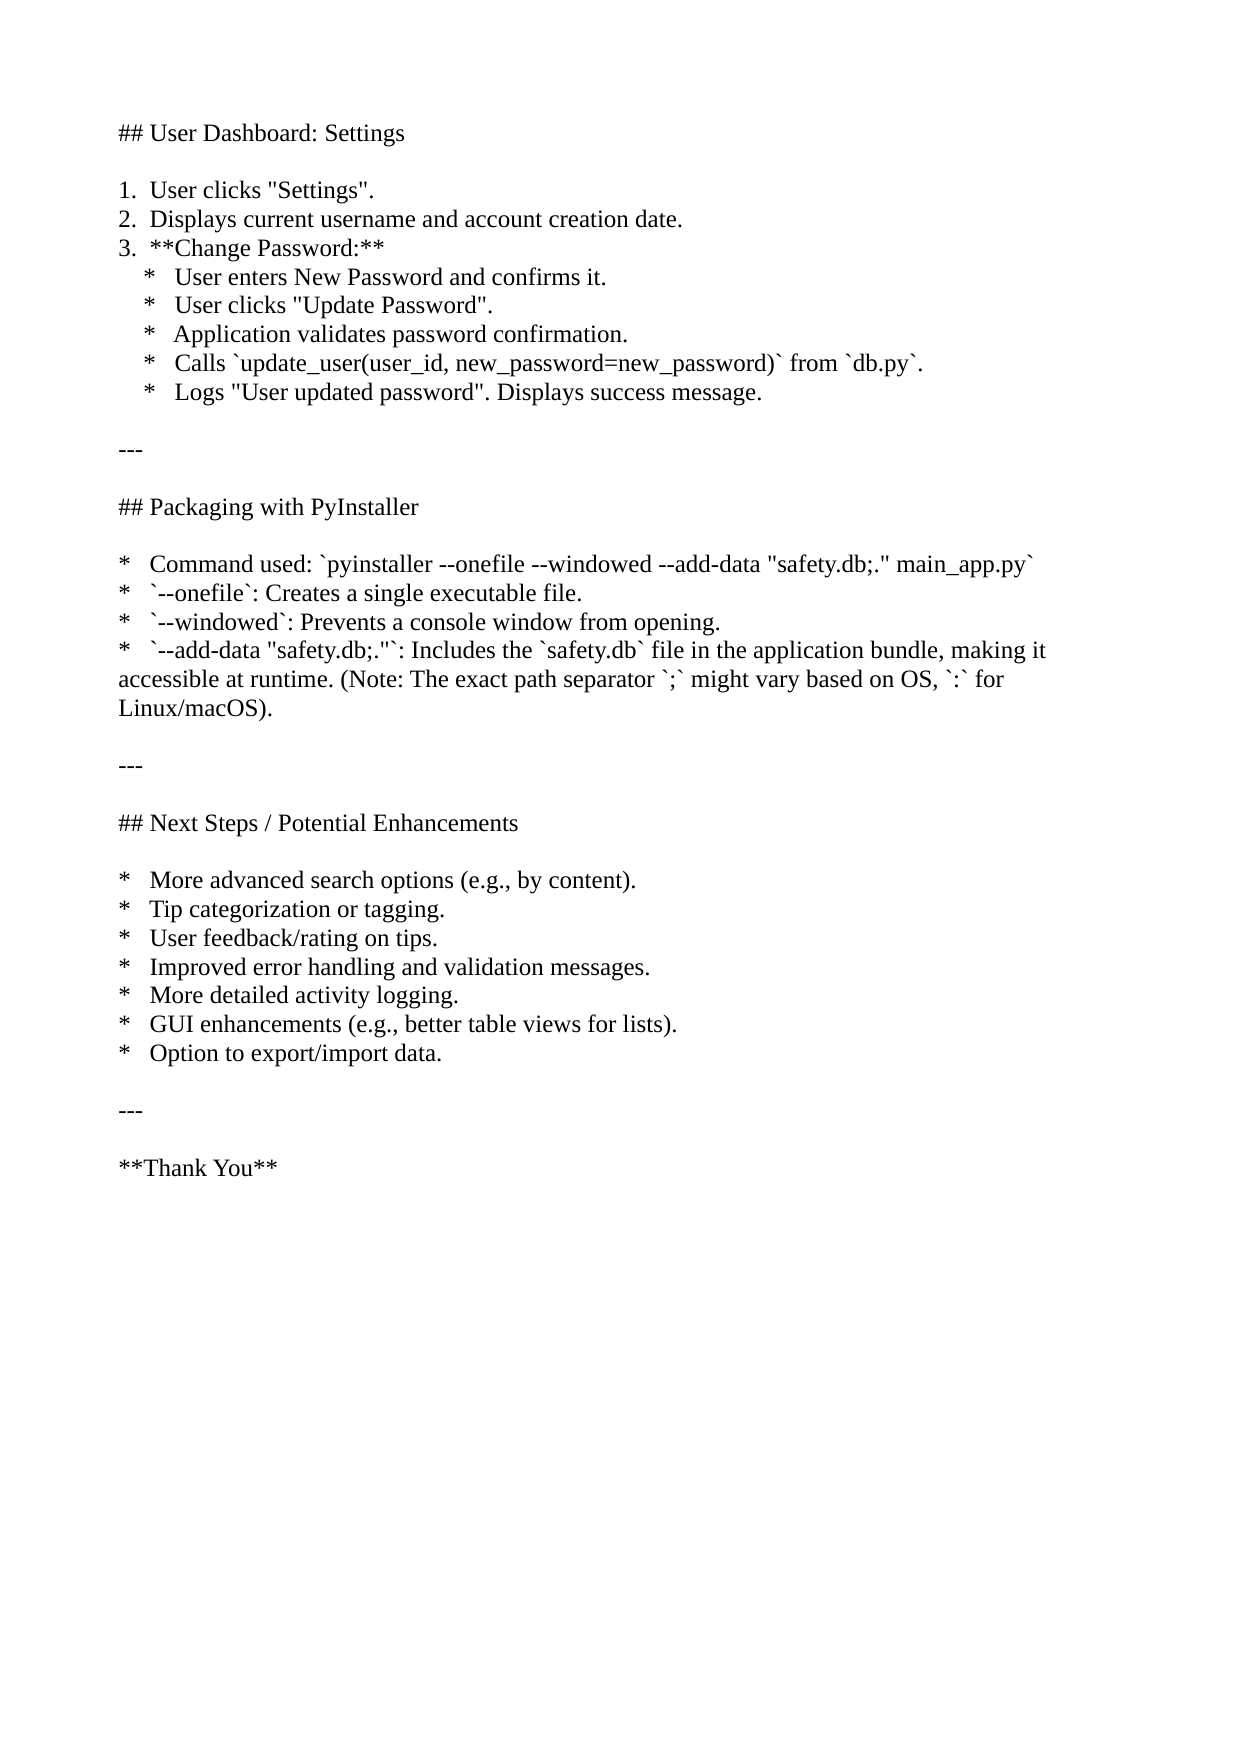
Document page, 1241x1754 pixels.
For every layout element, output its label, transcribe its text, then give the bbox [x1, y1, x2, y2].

text 3. **Change Password:** [118, 233, 1122, 262]
text * Improved error handling and validation messages. [118, 952, 1122, 981]
text * User feedback/rating on tips. [118, 923, 1122, 952]
text * Tip categorization or tagging. [118, 894, 1122, 923]
text * Logs "User updated password". Displays success message. [118, 377, 1122, 406]
text --- [118, 751, 1122, 779]
text **Thank You** [118, 1153, 1122, 1182]
text * Option to export/import data. [118, 1038, 1122, 1067]
text * Calls `update_user(user_id, new_password=new_password)` from `db.py`. [118, 348, 1122, 377]
text * `--windowed`: Prevents a console window from opening. [118, 607, 1122, 636]
text * More advanced search options (e.g., by content). [118, 866, 1122, 894]
text * User enters New Password and confirms it. [118, 262, 1122, 291]
text --- [118, 434, 1122, 463]
text * Application validates password confirmation. [118, 319, 1122, 348]
text * GUI enhancements (e.g., better table views for lists). [118, 1009, 1122, 1038]
text * `--add-data "safety.db;."`: Includes the `safety.db` file in the application bundle, making it accessible at runtime. (Note: The exact path separator `;` might vary based on OS, `:` for Linux/macOS). [118, 636, 1122, 722]
text ## User Dashboard: Settings [118, 118, 1122, 147]
text ## Next Steps / Potential Enhancements [118, 808, 1122, 837]
text * `--onefile`: Creates a single executable file. [118, 578, 1122, 607]
text --- [118, 1096, 1122, 1124]
text * User clicks "Update Password". [118, 291, 1122, 319]
text * More detailed activity logging. [118, 981, 1122, 1009]
text 2. Displays current username and account creation date. [118, 204, 1122, 233]
text * Command used: `pyinstaller --onefile --windowed --add-data "safety.db;." main_app.py` [118, 549, 1122, 578]
text ## Packaging with PyInstaller [118, 492, 1122, 521]
text 1. User clicks "Settings". [118, 176, 1122, 204]
